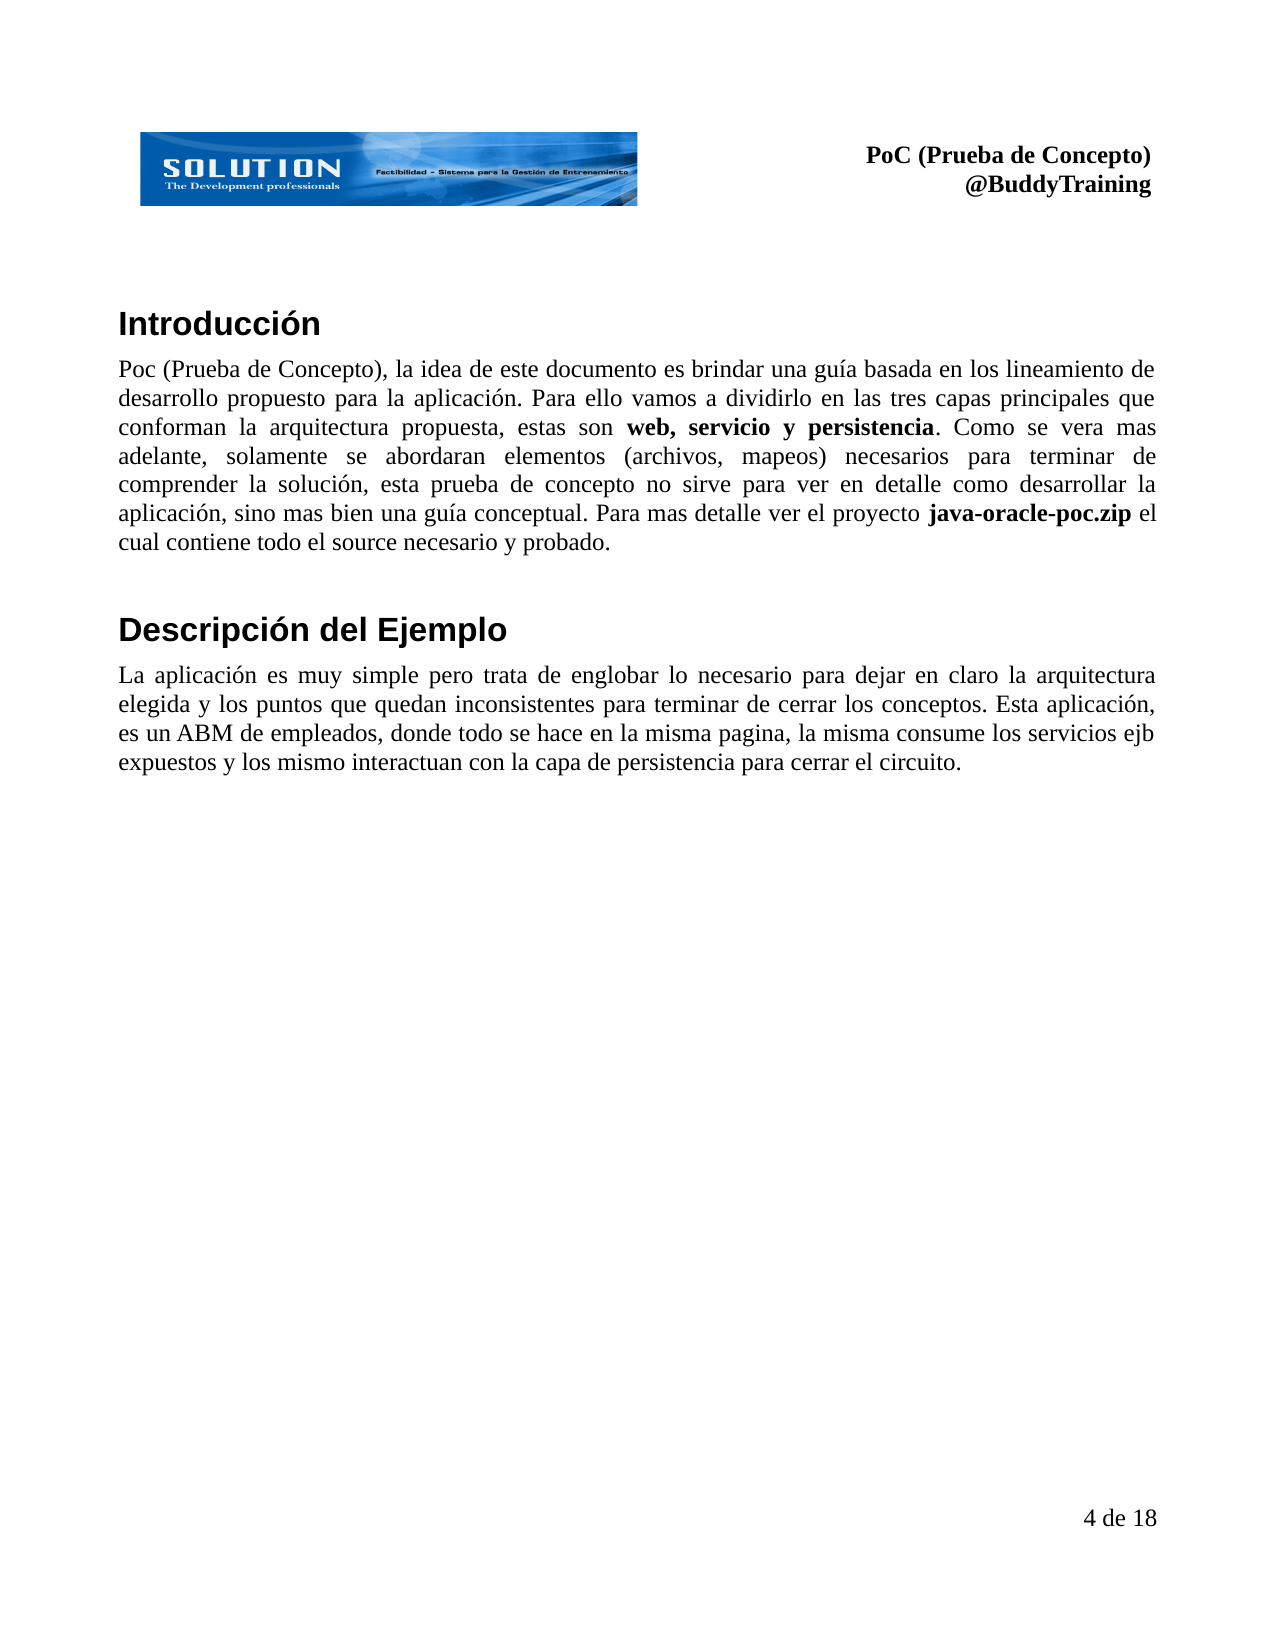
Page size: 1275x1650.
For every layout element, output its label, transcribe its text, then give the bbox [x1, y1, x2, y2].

picture [140, 132, 638, 206]
text Poc (Prueba de Concepto), la idea de este documento es brindar una guía basada en los lineamiento de desarrollo propuesto para la aplicación. Para ello vamos a dividirlo en las tres capas principales que conforman la arquitectura propuesta, estas son web, servicio y persistencia. Como se vera mas adelante, solamente se abordaran elementos (archivos, mapeos) necesarios para terminar de comprender la solución, esta prueba de concepto no sirve para ver en detalle como desarrollar la aplicación, sino mas bien una guía conceptual. Para mas detalle ver el proyecto java-oracle-poc.zip el cual contiene todo el source necesario y probado. [118, 354, 1157, 556]
subtitle Descripción del Ejemplo [118, 609, 1157, 648]
text La aplicación es muy simple pero trata de englobar lo necesario para dejar en claro la arquitectura elegida y los puntos que quedan inconsistentes para terminar de cerrar los conceptos. Esta aplicación, es un ABM de empleados, donde todo se hace en la misma pagina, la misma consume los servicios ejb expuestos y los mismo interactuan con la capa de persistencia para cerrar el circuito. [118, 661, 1157, 776]
subtitle Introducción [118, 303, 1157, 342]
